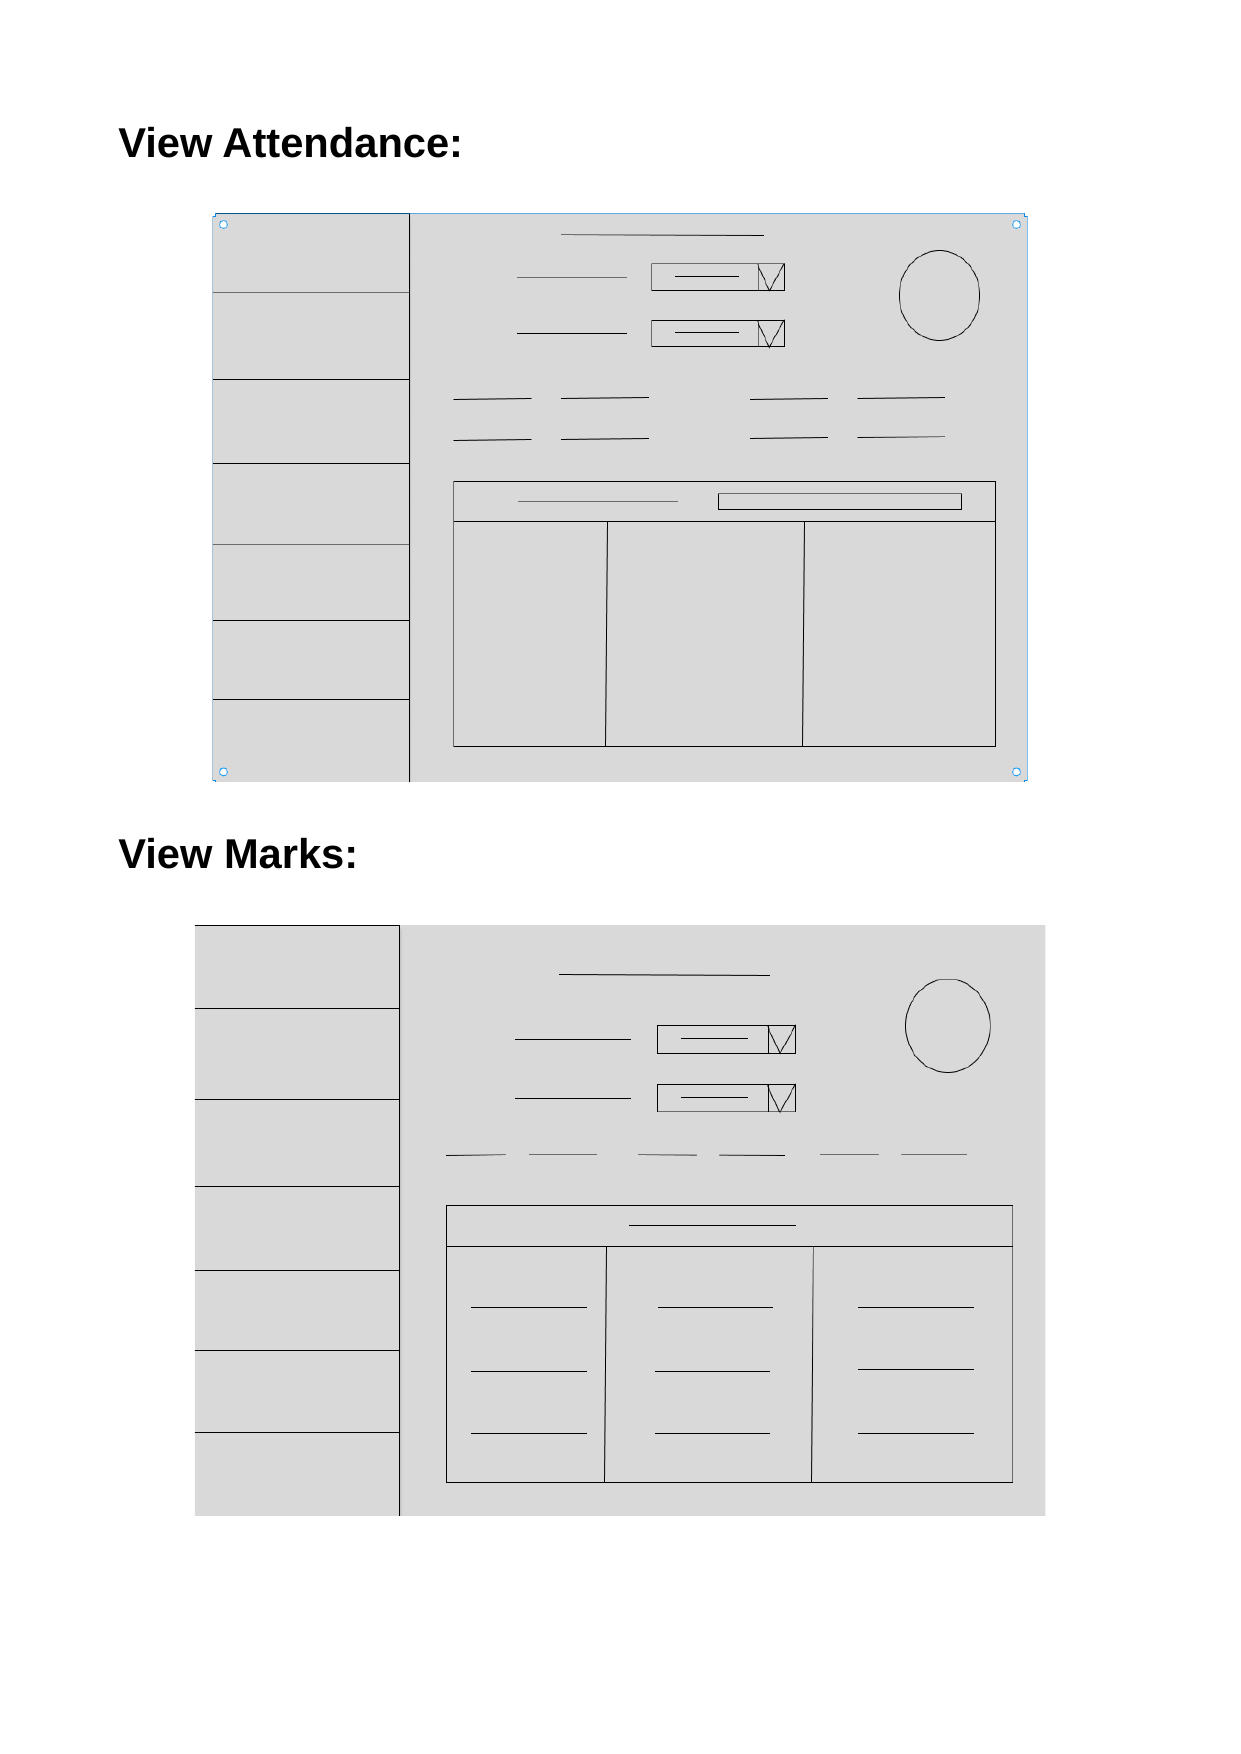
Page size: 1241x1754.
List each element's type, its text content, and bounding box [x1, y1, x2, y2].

text View Attendance: [118, 118, 1122, 166]
picture [194, 925, 1046, 1516]
text View Marks: [118, 214, 1122, 877]
picture [212, 213, 1028, 782]
